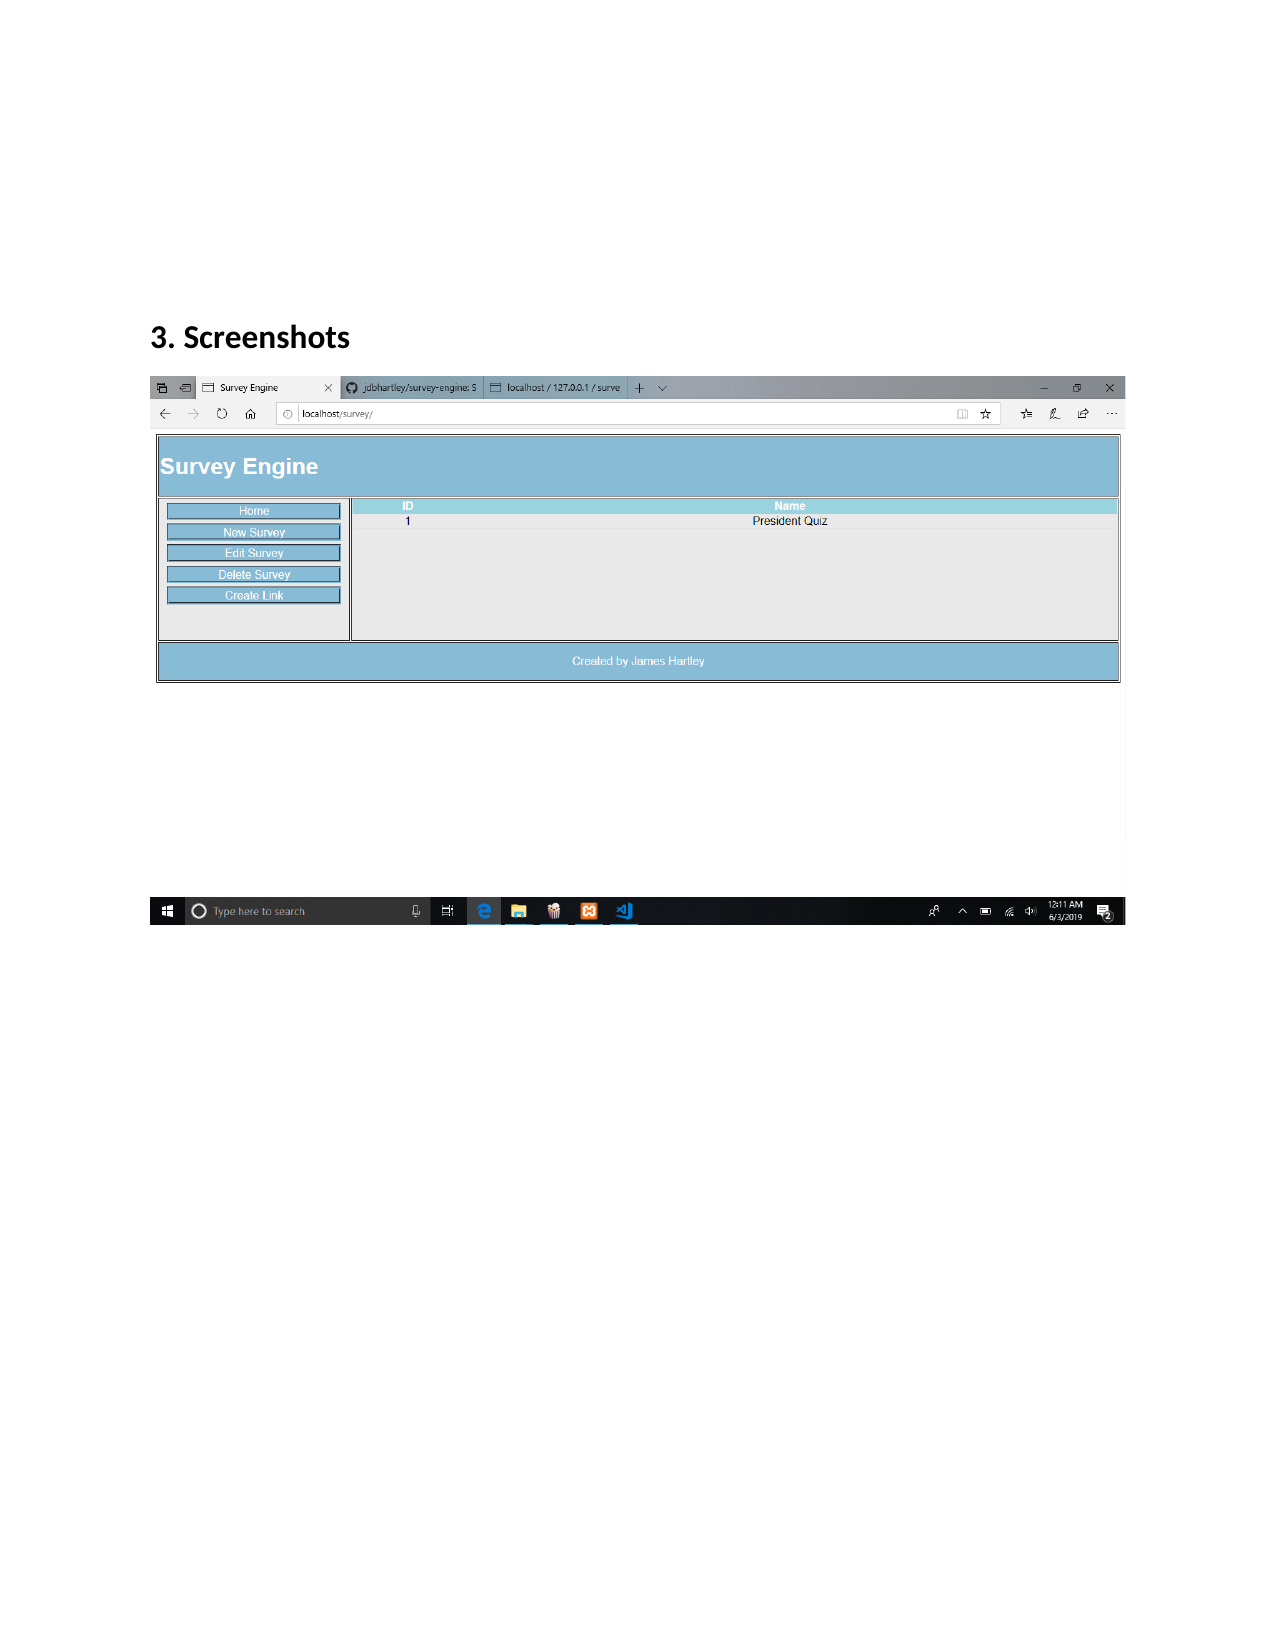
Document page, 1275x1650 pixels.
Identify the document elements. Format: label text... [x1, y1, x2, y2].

text 3. Screenshots [150, 316, 1125, 356]
picture [150, 376, 1125, 925]
